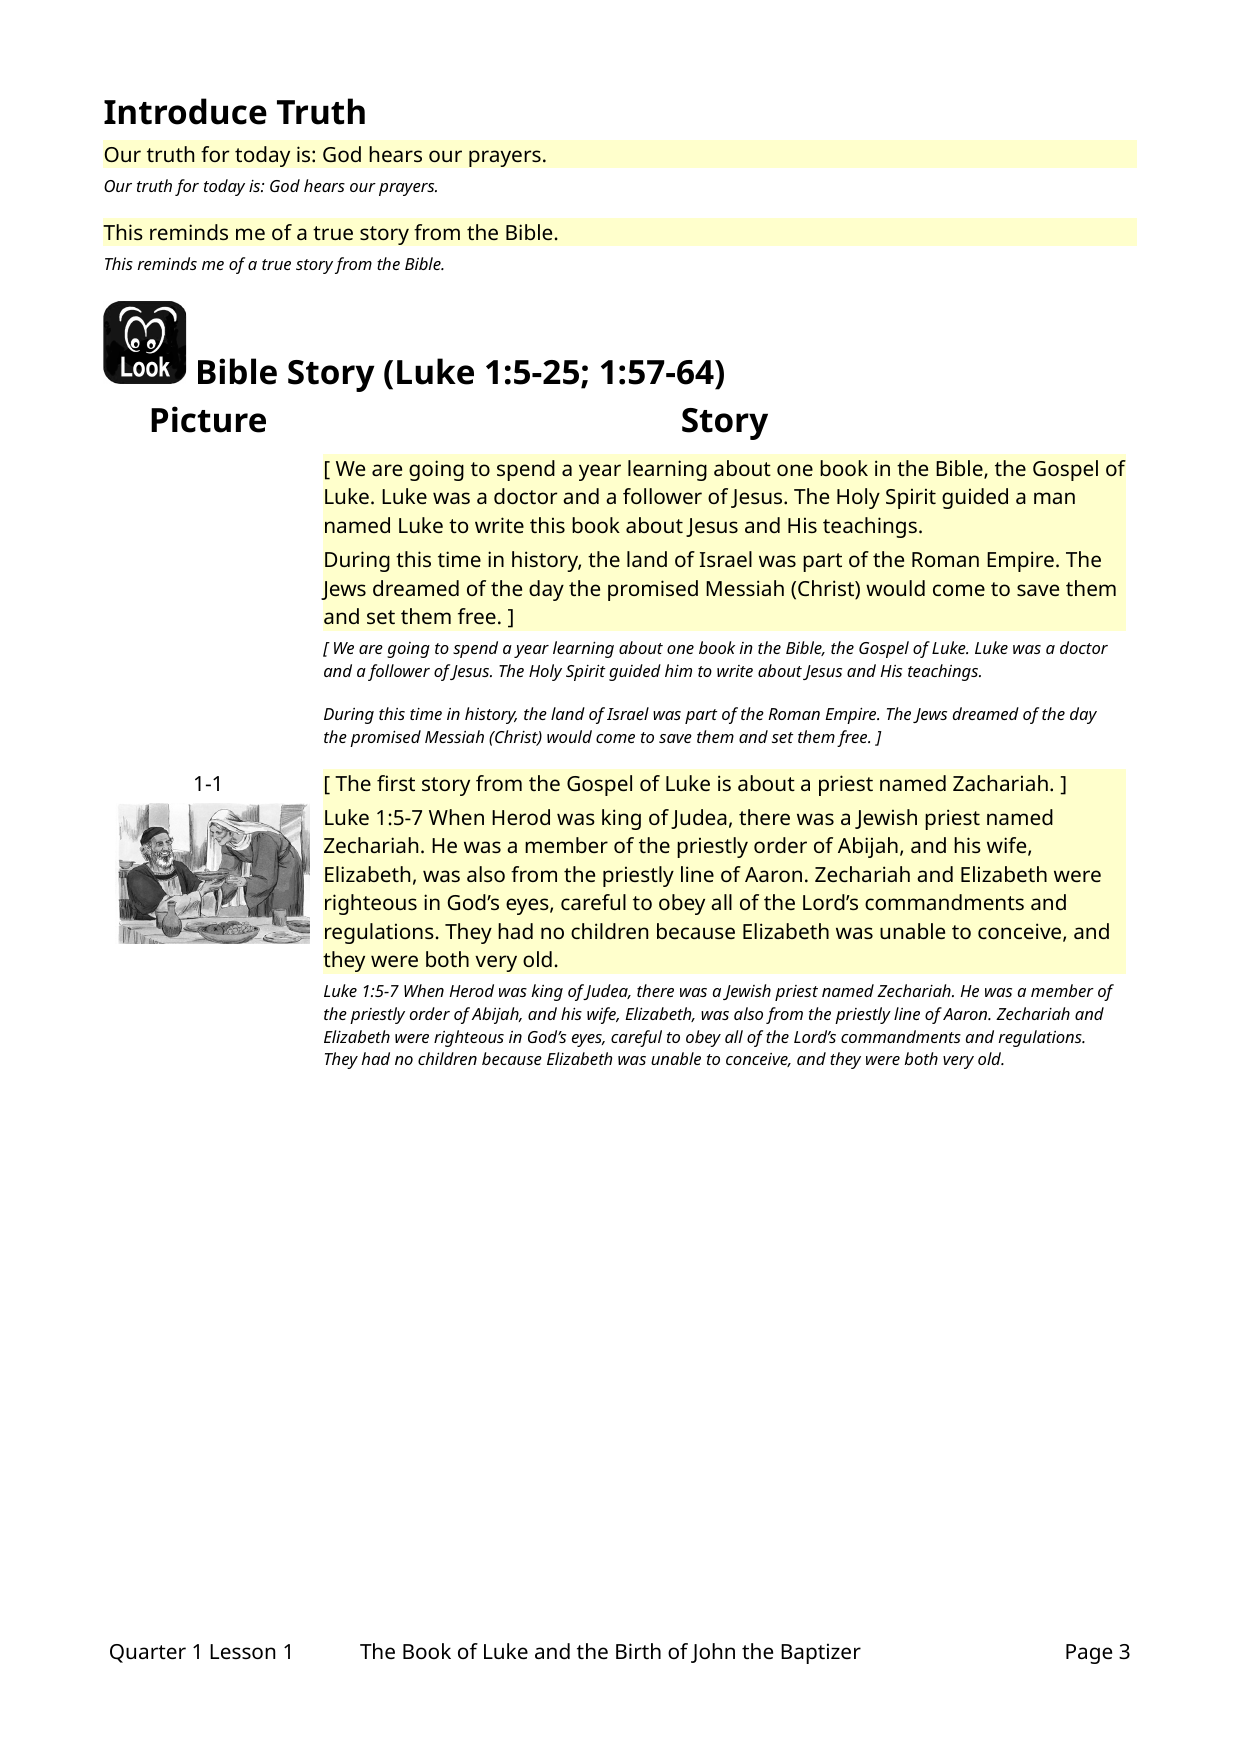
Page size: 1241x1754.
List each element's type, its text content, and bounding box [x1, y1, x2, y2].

picture [115, 803, 310, 944]
text Introduce Truth [103, 88, 1137, 134]
text This reminds me of a true story from the Bible. [103, 252, 1137, 275]
table_header Picture [104, 394, 312, 763]
table_header Story [ We are going to spend a year learning about one book in the Bible, the Gospel of Luke. Luke was a doctor and a follower of Jesus. The Holy Spirit guided a man named Luke to write this book about Jesus and His teachings. During this time in history, the land of Israel was part of the Roman Empire. The Jews dreamed of the day the promised Messiah (Christ) would come to save them and set them free. ] [ We are going to spend a year learning about one book in the Bible, the Gospel of Luke. Luke was a doctor and a follower of Jesus. The Holy Spirit guided him to write about Jesus and His teachings. During this time in history, the land of Israel was part of the Roman Empire. The Jews dreamed of the day the promised Messiah (Christ) would come to save them and set them free. ] [312, 394, 1137, 763]
table_cell 1-1 [104, 763, 312, 1085]
text Our truth for today is: God hears our prayers. [103, 174, 1137, 197]
text This reminds me of a true story from the Bible. [103, 218, 1137, 246]
picture [103, 301, 187, 384]
text Our truth for today is: God hears our prayers. [103, 140, 1137, 168]
table_cell [ The first story from the Gospel of Luke is about a priest named Zachariah. ] Luke 1:5-7 When Herod was king of Judea, there was a Jewish priest named Zechariah. He was a member of the priestly order of Abijah, and his wife, Elizabeth, was also from the priestly line of Aaron. Zechariah and Elizabeth were righteous in God’s eyes, careful to obey all of the Lord’s commandments and regulations. They had no children because Elizabeth was unable to conceive, and they were both very old. Luke 1:5-7 When Herod was king of Judea, there was a Jewish priest named Zechariah. He was a member of the priestly order of Abijah, and his wife, Elizabeth, was also from the priestly line of Aaron. Zechariah and Elizabeth were righteous in God’s eyes, careful to obey all of the Lord’s commandments and regulations. They had no children because Elizabeth was unable to conceive, and they were both very old. [312, 763, 1137, 1085]
text Bible Story (Luke 1:5-25; 1:57-64) [103, 301, 1137, 394]
